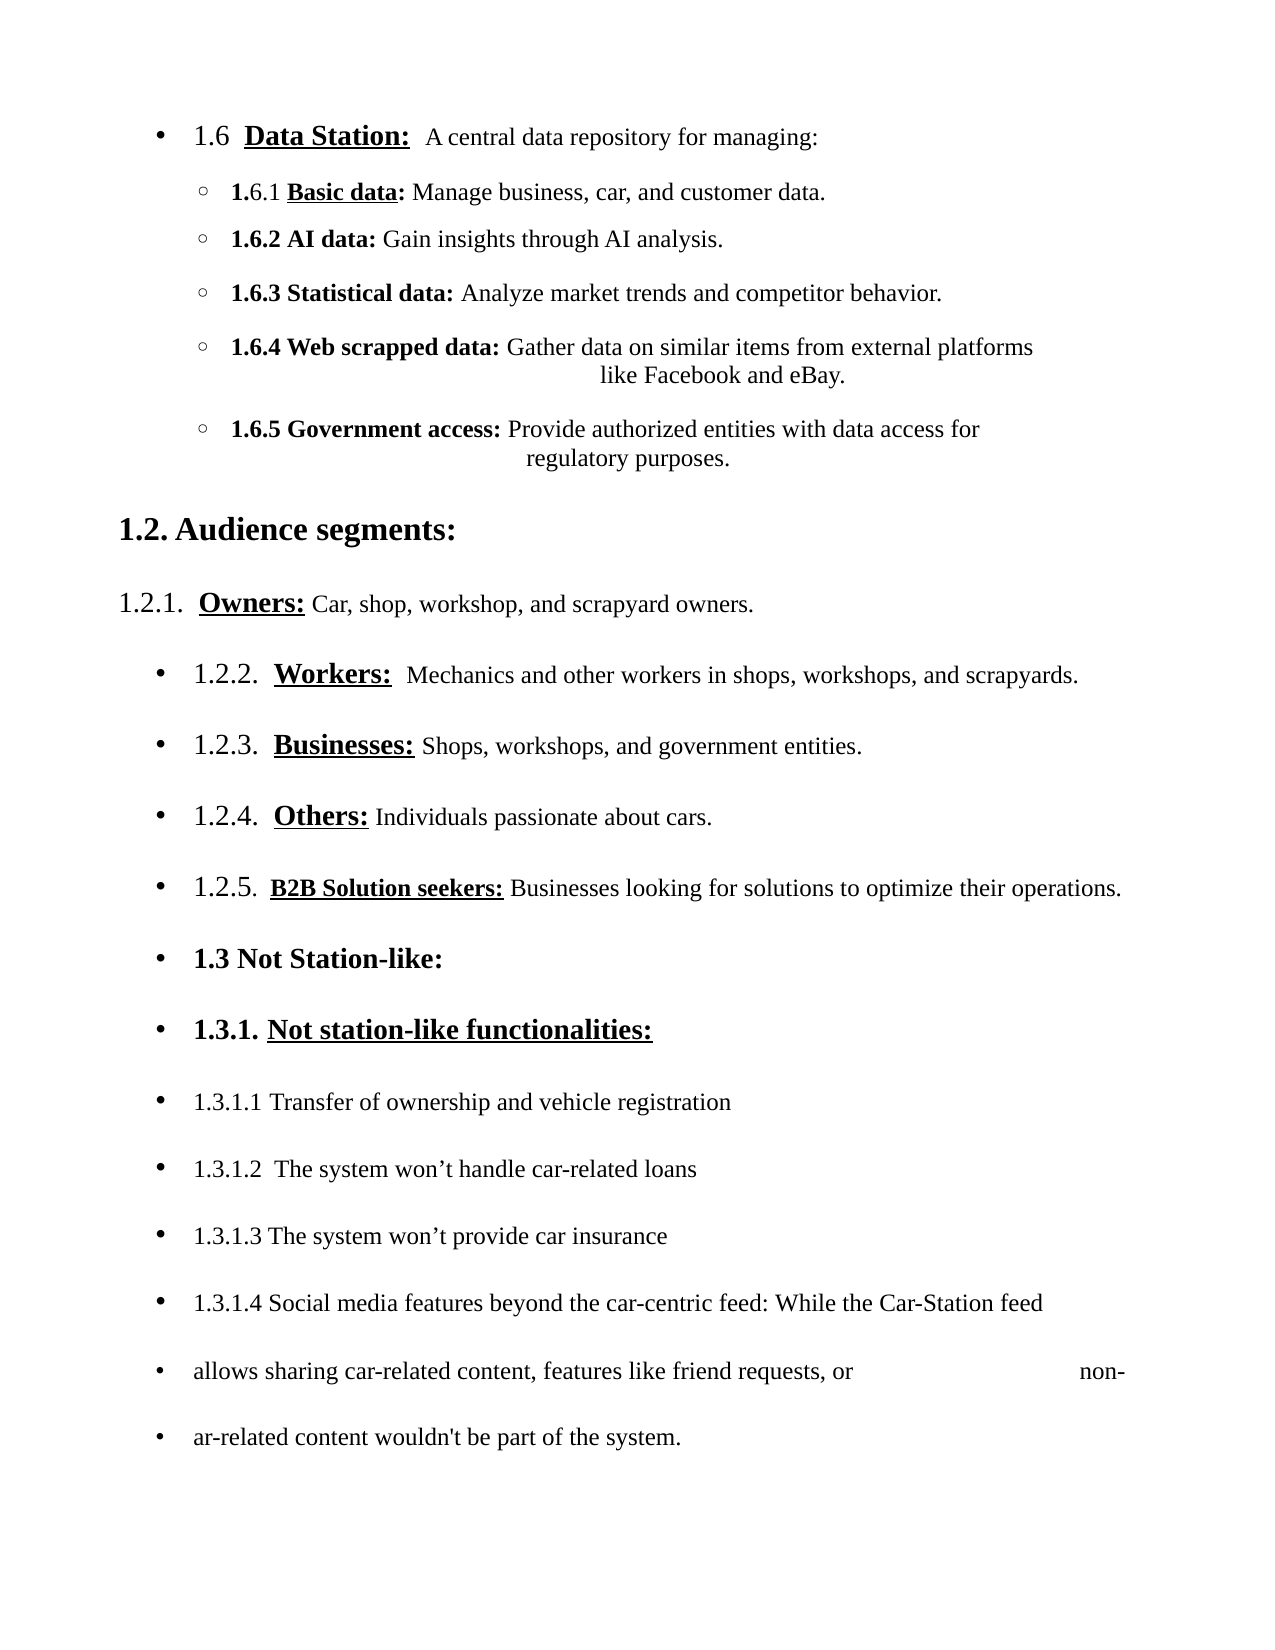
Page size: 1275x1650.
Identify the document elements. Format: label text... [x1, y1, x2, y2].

subtitle 1.2. Audience segments: [118, 509, 1157, 548]
subtitle 1.6 Data Station: A central data repository for managing: [156, 118, 1157, 152]
subtitle 1.6.2 AI data: Gain insights through AI analysis. [193, 224, 1157, 253]
subtitle 1.2.2. Workers: Mechanics and other workers in shops, workshops, and scrapyards. [156, 656, 1157, 690]
subtitle 1.2.5. B2B Solution seekers: Businesses looking for solutions to optimize their operations. [156, 869, 1157, 903]
subtitle 1.3 Not Station-like: [156, 941, 1157, 974]
subtitle 1.2.4. Others: Individuals passionate about cars. [156, 798, 1157, 832]
subtitle 1.3.1.3 The system won’t provide car insurance [156, 1221, 1157, 1251]
subtitle 1.3.1.1 Transfer of ownership and vehicle registration [156, 1083, 1157, 1117]
subtitle 1.3.1. Not station-like functionalities: [156, 1012, 1157, 1046]
subtitle 1.6.1 Basic data: Manage business, car, and customer data. [193, 177, 1157, 206]
subtitle 1.2.3. Businesses: Shops, workshops, and government entities. [156, 727, 1157, 761]
subtitle 1.3.1.2 The system won’t handle car-related loans [156, 1154, 1157, 1184]
subtitle 1.2.1. Owners: Car, shop, workshop, and scrapyard owners. [118, 585, 1157, 619]
subtitle 1.6.5 Government access: Provide authorized entities with data access for regulatory purposes. [193, 414, 1157, 472]
subtitle 1.6.4 Web scrapped data: Gather data on similar items from external platforms like Facebook and eBay. [193, 332, 1157, 389]
subtitle ar-related content wouldn't be part of the system. [156, 1422, 1157, 1451]
subtitle allows sharing car-related content, features like friend requests, or non- [156, 1356, 1157, 1384]
subtitle 1.3.1.4 Social media features beyond the car-centric feed: While the Car-Station feed [156, 1288, 1157, 1318]
subtitle 1.6.3 Statistical data: Analyze market trends and competitor behavior. [193, 278, 1157, 307]
